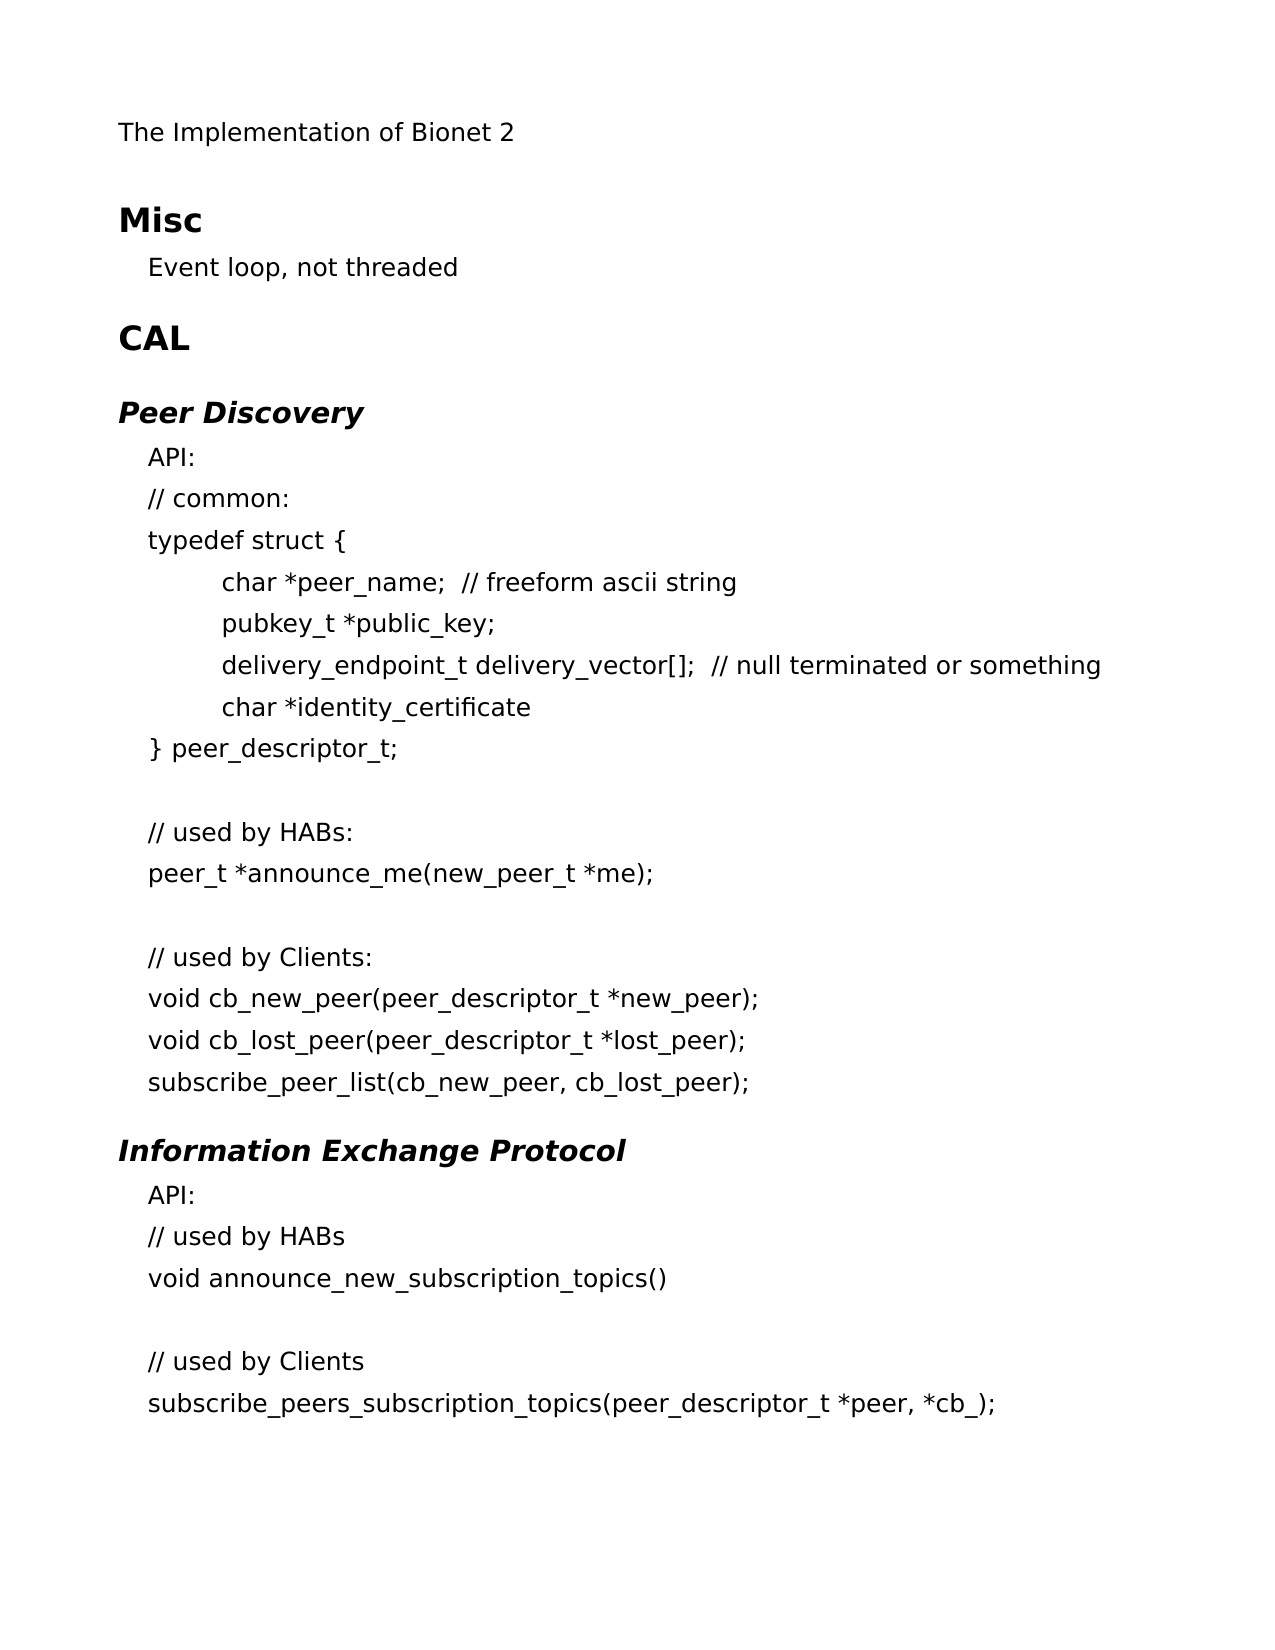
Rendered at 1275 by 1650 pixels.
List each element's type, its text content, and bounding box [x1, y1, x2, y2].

text // used by Clients: [148, 943, 1157, 972]
text API: [148, 443, 1157, 472]
text void cb_lost_peer(peer_descriptor_t *lost_peer); [148, 1026, 1157, 1055]
text // used by HABs: [148, 818, 1157, 847]
text peer_t *announce_me(new_peer_t *me); [148, 859, 1157, 888]
text typedef struct { [148, 526, 1157, 555]
text } peer_descriptor_t; [148, 734, 1157, 763]
text // used by HABs [148, 1222, 1157, 1252]
text API: [148, 1181, 1157, 1210]
subtitle Misc [118, 201, 1157, 241]
text delivery_endpoint_t delivery_vector[]; // null terminated or something [148, 651, 1157, 680]
text The Implementation of Bionet 2 [118, 118, 1157, 147]
text pubkey_t *public_key; [148, 609, 1157, 638]
text // used by Clients [148, 1347, 1157, 1377]
subtitle Peer Discovery [118, 396, 1157, 430]
text subscribe_peers_subscription_topics(peer_descriptor_t *peer, *cb_); [148, 1389, 1157, 1418]
subtitle Information Exchange Protocol [118, 1134, 1157, 1168]
text char *identity_certificate [148, 693, 1157, 722]
text Event loop, not threaded [148, 253, 1157, 282]
subtitle CAL [118, 320, 1157, 359]
text void cb_new_peer(peer_descriptor_t *new_peer); [148, 984, 1157, 1013]
text char *peer_name; // freeform ascii string [148, 568, 1157, 597]
text void announce_new_subscription_topics() [148, 1264, 1157, 1293]
text // common: [148, 484, 1157, 513]
text subscribe_peer_list(cb_new_peer, cb_lost_peer); [148, 1068, 1157, 1097]
